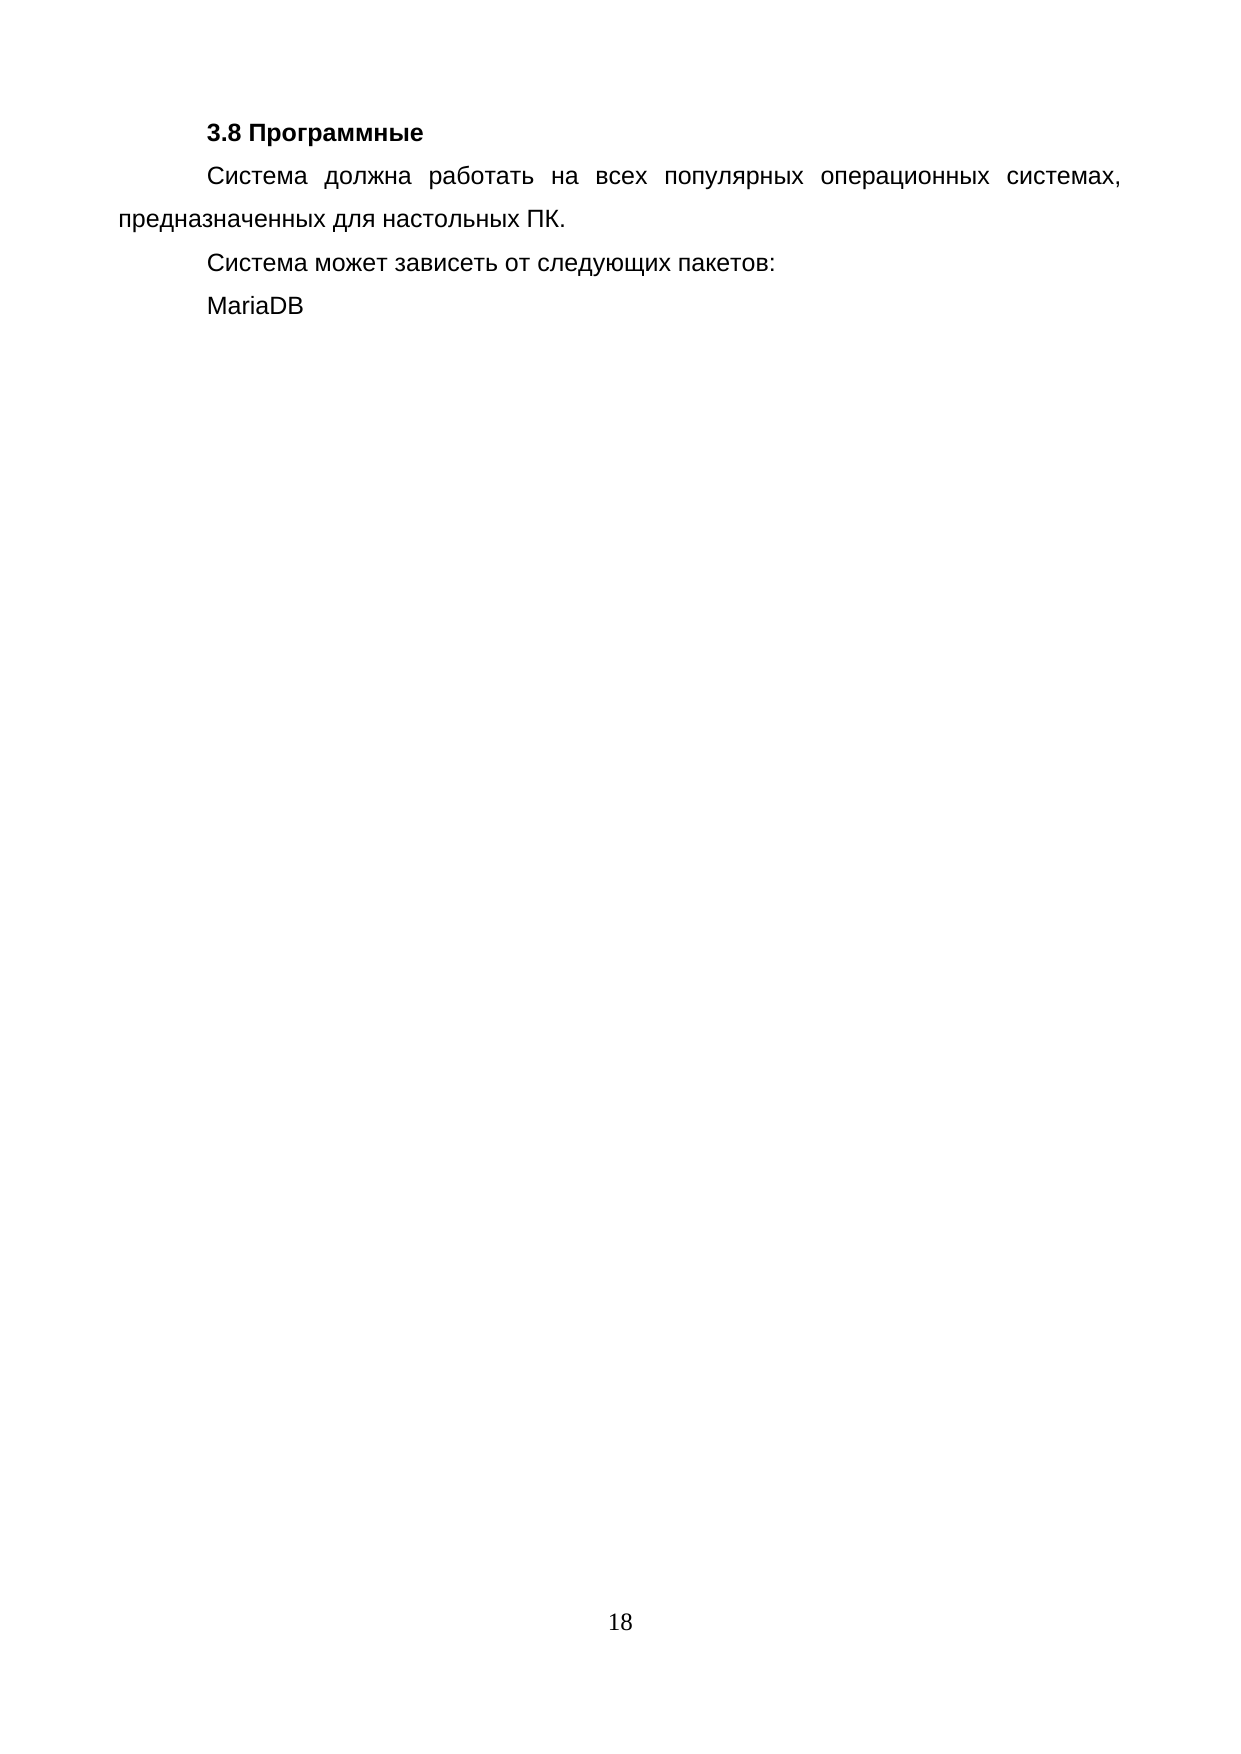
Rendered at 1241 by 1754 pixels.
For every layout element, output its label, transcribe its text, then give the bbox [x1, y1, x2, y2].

subtitle Программные [118, 118, 1122, 147]
text Система должна работать на всех популярных операционных системах, предназначенных для настольных ПК. [118, 161, 1122, 233]
text MariaDB [118, 291, 1122, 319]
text Система может зависеть от следующих пакетов: [118, 247, 1122, 276]
